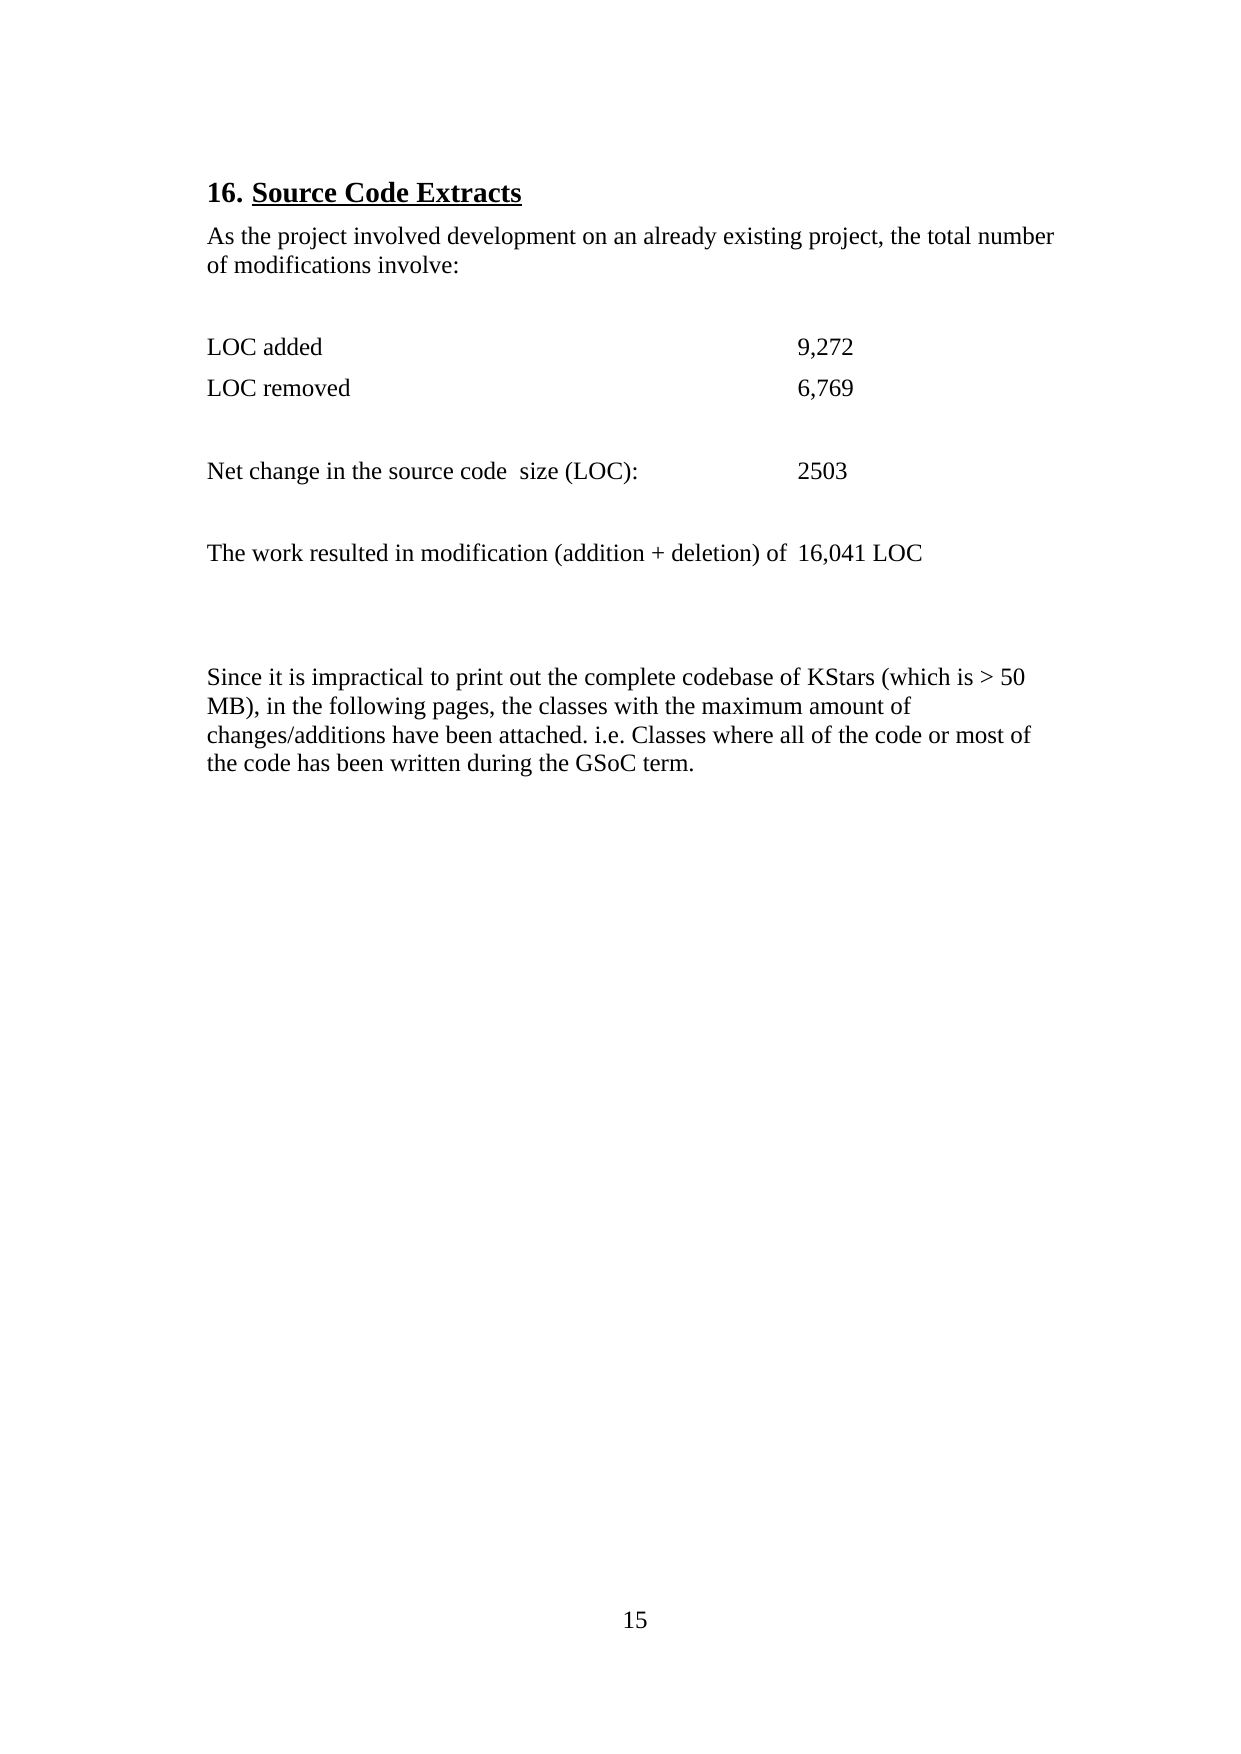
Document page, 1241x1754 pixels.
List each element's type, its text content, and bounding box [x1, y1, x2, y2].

text LOC added 9,272 [207, 332, 1063, 361]
text Since it is impractical to print out the complete codebase of KStars (which is > 50 MB), in the following pages, the classes with the maximum amount of changes/additions have been attached. i.e. Classes where all of the code or most of the code has been written during the GSoC term. [207, 662, 1063, 777]
text Net change in the source code size (LOC): 2503 [207, 456, 1063, 485]
text As the project involved development on an already existing project, the total number of modifications involve: [207, 221, 1063, 278]
subtitle Source Code Extracts [207, 175, 1063, 208]
text LOC removed 6,769 [207, 373, 1063, 402]
text The work resulted in modification (addition + deletion) of 16,041 LOC [207, 538, 1063, 567]
